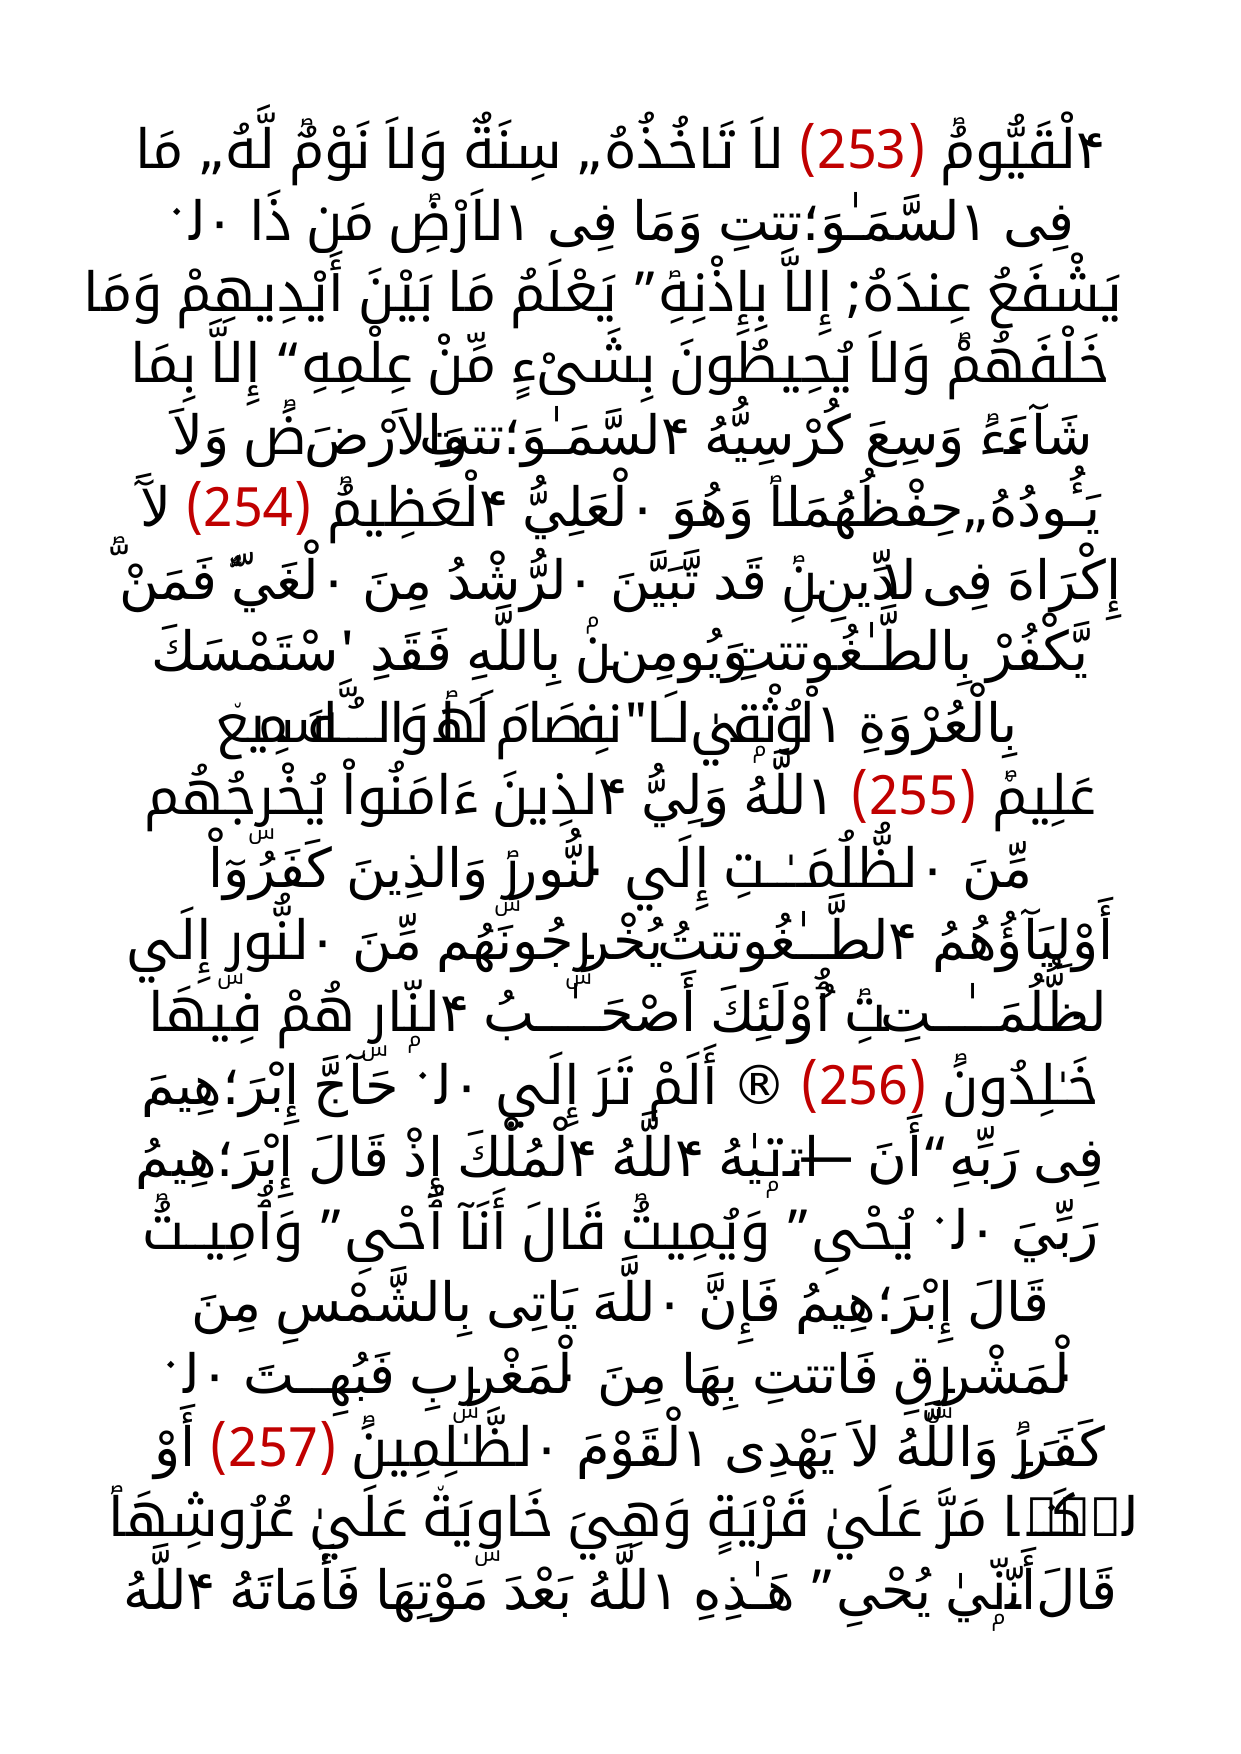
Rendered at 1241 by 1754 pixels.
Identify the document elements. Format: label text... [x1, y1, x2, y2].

text ۰لنَّاسَ ۰ڤسِّحْرَ وَمَآ ٱُنزۣلَ عَلَي ۰لْمَلَكَيْنِ بِبَابِـلَ هَارُوتتتَ وَمَارُوتتتَؐ وَمَا يُعَلِّمَـٰنِ مِنَ اَحَدٖ حَتَّيٰ يَقُولآَ إِنَّمَا نَحْنُ فِتْنَةٌ فَلاَ تَكْفُرْؐ فَيَتَعَلَّمُونَ مِنْهُمَا مَا يُفَرّۣقُونَ بِهِ” بَيْنَ ۰لْمَرْءِ وَزَوْجِهِؐ/ وَمَا هُم بِضَآرّۣينَ بِهِ” مِنَ اَحَدٖ اِلاَّ بِإِذْنِ ۱للَّهِؐ وَيَتَعَلَّمُونَ مَا يَضُرُّهُمْ وَلاَ يَنفَعُهُمْؐ وَلَقَدْ عَلِمُواْ لَمَـنِ ۳شْتَرۭيٰهُ مَا لَهُ„ فِى ۱لاَخِرَةِ مِنْ خَچَقٍؐ وَلَبِيسَ مَا شَرَوْاْ بِهِ“ أَنفُسَهُمْ لَوْ كَانُواْ يَعْلَمُونَؐ (101) وَلَوَ اَنَّهُمُ; ءَامَنُواْ وَاتَّقَوْاْ لَمَثُوبَةٌ مِّنْ عِندِ ۱للَّهِ خَيْرٌ لَّوْ كَانُواْ يَعْلَمُونَؐ (102) يَـٰٓأَيُّهَا ۰لذِينَ ءَامَنُواْ لاَ تَقُولُواْ رَ؛عِنَا وَقُولُواْ ۶نظُرْنَا وَاسْمَعُواْؐ وَلِلْكۭـٰفِرۣينَ عَذَاب٘ اَلِيمٌؐ (103) مَّا يَوَدُّ ۴لذِينَ كَفَرُواْ مِنَ اَهْلِ ۱لْكِتَــٰــبِ وَلاَ ۰لْمُشْرۣكِينَ أَنْ يُّنَزَّلَ عَلَيْكُم مِّنْ خَيْرٍ مِّن رَّبِّكُمْؐ وَاللَّهُ يَخْتَصُّ بِرَحْمَتِهِ” مَنْ يَّشَآءُؐ وَاللَّهُ ذُو ۴لْفَضْلِ ۱لْعَظِيمِؐ (104) ¥ مَا نَنسَخْ مِنَ —ايَةٖ اَوْ نُنسِهَا نَاتتتِ بِخَـيْرٍ مِّنْهَآ أَوْ مِثْلِهَآؐ أَلَمْ تَعْلَمَ اَنَّ ۰للَّهَ عَلَيٰ كُلِّ شَيْءٍ قَدِير٘ؐ (105) اَلَمْ تَعْلَمَ اَنَّ ۰للَّهَ لَهُ„ مُلْكُ ۴لسَّمَـٰوَ؛تتتِ وَالاَرْضِ وَمَا لَكُم مِّن دُونِ ۱للَّهِ مِنْ وَّلِيٍّ وَلاَ نَصِيرٖؐ (106) اَمْ تُرۣيدُونَ أَن تَسْـَٔلُواْ رَسُولَكُمْ كَمَاسُئِلَ مُوسۭيٰ مِن قَبْلُؐ وَمَنْ يَّتَبَدَّلِ ۱لْكُفْرَ بِالِايمَـٰنِ فَقَد ضَّلَّ سَوَآءَ ۰لسَّبِيلِؐ (107) وَدَّ كَثِيرٌ مِّنَ اَهْلِ ۱لْكِتَــٰــبِ لَوْ يَرُدُّونَكُم مِّنۢ بَعْدِ إِيمَــٰنِكُمْ كُفَّاراٗؐ حَسَداً مِّنْ عِندِ أَنفُسِهِم مِّنۢ بَعْدِ مَا تَبَيَّنَ لَهُمُ ۴لْحَقُّؐ فَاعْفُواْ وَاصْفَحُواْ حَتَّيٰ يَاتِيَ ۰للَّهُ بِأَمْرۣهِؐ“ إِنَّ ۰للَّهَ عَلَيٰ كُلِّ شَيْءٍ قَدِيرٌؐ (108) وَأَقِيمُواْ ۴لصَّلَوٰةَ وَءَاتُواْ ۴لزَّكَوٰةَؐ وَمَا تُقَدِّمُواْ لَأِنفُسِكُم مِّنْ خَيْرٍ تَجِدُوهُ عِندَ ۰للَّهِؐ إِنَّ ۰للَّهَ بِمَا تَعْمَلُونَ بَصِيرٌؐ (109) وَقَالُواْ لَنْ يَّدْخُلَ ۰لْجَنَّةَ إِلاَّ مَن كَانَ هُوداٗ اَوْ نَصَـٰرۭيٰؐ تِلْكَ أَمَانِيُّهُمْؐ قُلْ هَاتُواْ بُرْهَــٰنَكُمُ; إِن كُنتُمْ صَـٰدِقِينَؐ (110) بَلۭيٰ مَنَ اَسْلَمَ وَجْهَهُ„ لِلهِ وَهُوَ مُحْسِنٌ فَلَهُ; أَجْرُهُ„ عِندَ رَبِّهِ” وَلاَ خَوْف٘ عَلَيْهِمْ وَلاَ هُمْ يَحْزَنُونَؐ (111) وَقَالَــتِ ۱لْيَهُودُ لَيْسَــتِ ۱لنَّصَـٰرۭيٰ عَلَيٰ شَيْءٍ وَقَالَــتِ ۱لنَّصَـٰرۭيٰ لَيْسَــتِ ۱لْيَهُودُ عَلَيٰ شَيْءٍ وَهُمْ يَتْلُونَ ۰لْكِتَــٰــبَؐ كَذَ؛لِكَ قَالَ ۰لذِينَ لاَ يَعْلَمُونَ مِثْلَ قَوْلِهِمْؐ فَاللَّهُ يَحْكُمُ بَيْنَهُمْ يَوْمَ ۰لْقِيَــٰمَةِ فِيمَا كَانُواْ فِيهِ يَخْتَلِفُونَؐ (112) ® وَمَنَ اَظْلَمُ مِمَّن مَّنَعَ مَسَـٰجِدَ ۰للَّهِ أَنْ يُّذْكَرَ فِيهَا "سْمُهُ„ وَسَعۭيٰ فِى خَرَابِهَآؐ ٱُوْلَئِكَ مَا كَانَ لَهُمُ; أَنْ يَّدْخُلُوهَآ إِلاَّ خَآئِـفِينَؐ لَهُمْ فِى ۱لدُّنْيۭا خِزْيٌؐ وَلَهُمْ فِى ۱لاَخِرَةِ عَذَاب٘ عَظِيمٌؐ (113) وَلِلهِ ۱لْمَشْرۣقُ وَالْمَغْرۣبُؐ فَأَيْنَمَا تُوَلُّواْ فَثَمَّ وَجْهُ ۴للَّهِؐ إِنَّ ۰للَّهَ وَ؛سِع٘ عَلِيمٌؐ (114) وَقَالُواْ ۵تَّخَذَ ۰للَّهُ وَلَداًؐ سُبْحَــٰنَهُؐ„ بَل لَّهُ„ مَا فِى ۱لسَّمَــٰوَ؛تتتِ وَالاَرْضِؐ كُلٌّ لَّهُ„ قَــٰنِتُونَؐ (115) بَدِيعُ ۴لسَّمَــٰوَ؛تتتِ وَالاَرْضِؐ وَإِذَا قَضۭيٰٓ أَمْراً فَإِنَّمَا يَقُولُ لَهُ„ كُنؐ فَيَكُونُؐ (116) وَقَالَ ۰لذِينَ لاَ يَعْلَمُونَ لَوْلاَ يُكَلِّمُنَا ۰للَّهُ أَوْ تَاتِينَآ ءَايَةٌؐ كَذَ؛لِكَ قَالَ ۰لذِينَ مِن قَبْلِهِم مِّثْلَ قَوْلِهِمْؐ تَشَــٰبَهَــتْ قُلُوبُهُمْؐ قَدْ بَـيَّنَّا ۰لاَيَــٰــتِ لِقَوْمٍ يُوقِنُونَؐ (117) إِنَّآ أَرْسَلْنَـٰكَ بِالْحَقِّ بَشِيراً وَنَذِيراًؐ وَلاَ تَسْـَٔلْ عَنَ اَصْحَــٰــبِ ۱لْجَحِيمِؐ (118) وَلَن تَرْضۭيٰ عَنكَ ۰لْيَهُودُ وَلاَ ۰لنَّصَـٰرۭيٰ حَتَّيٰ تَتَّبِعَ مِلَّتَهُمْؐ قُلِ اِنَّ هُدَي ۰للَّهِ هُوَ ۰لْهُدۭيٰؐ وَلَـئِنِ 'تَّبَعْتَ أَهْوَآءَهُم بَعْدَ ۰ﻟ﮲ جَآءَكَ مِنَ ۰لْعِلْمِ مَا لَكَ مِنَ ۰للَّهِ مِنْ وَّلِيٍّ وَلاَ نَصِيرٖؐ (119) ۱لذِينَ ءَاتَيْنَـٰهُمُ ۴لْكِتَــٰــبَ يَتْلُونَهُ„ حَقَّ تِچَوَتِهِ“ ٱُوْلَئِكَ يُومِنُونَ بِهِؐ” وَمَنْ يَّكْفُرْ بِهِ” فَٱُوْلَئِژَ هُمُ ۴لْخَــٰسِرُونَؐ (120) يَـٰبَنِىٓ إِسْرَآءِيلَ ۸ذْكُرُواْ نِعْمَتِيَ ۰لتِىٓ أَنْعَمْــتُ عَلَيْكُمْ وَأَنِّى فَضَّلْتُكُمْ عَلَي ۰لْعَـٰلَمِينَؐ (121) وَاتَّقُواْ يَوْماً لاَّ تَجْزۣى نَفْس٘ عَن نَّفْسٍ شَيْــٔاً وَلاَ يُقْبَلُ مِنْهَا عَدْلٌ وَلاَ تَنفَعُهَا شَفَــٰعَةٌ وَلاَ هُمْ يُنصَرُونَؐ (122) © وَإِذِ 'بْتَلۭيٰٓ إِبْرَ؛هِـيمَ رَبُّهُ„ بِكَلِمَــٰــتٍ فَأَتَمَّهُنَّؐ قَالَ إِنِّى جَاعِلُكَ لِلنَّاسِ إِمَاماًؐ قَالَ وَمِن ذُرّۣيَّتِىؐ قَالَ لاَ يَنَالُ عَهْدِيَ ۰لظَّــٰلِمِينَؐ (123) وَإِذْ جَعَلْنَا ۰لْبَيْــتَ مَثَابَةً لِّلنَّاسِ وَأَمْناً وَاتَّخَذُواْ مِن مَّقَامِ إِبْرَ؛هِيمَ مُصَلّيًؐ وَعَهِدْنَآ إِلَيٰٓ إِبْرَ؛هِيمَ وَإِسْمَـٰعِيلَ أَن طَهِّرَا بَيْتِيَ لِلطَّآئِفِينَ وَالْعَـٰكِفِينَ وَالرُّكَّعِ ۱لسُّجُودِؐ (124) وَإِذْ قَالَ إِبْرَ؛هِيمُ رَبببِّ 'جْعَلْ هَـٰذَا بَلَداٗ —امِناً وَارْزُقَ اَهْلَهُ„ مِنَ ۰لثَّمَرَ؛تِ مَنَ —امَنَ مِنْهُم بِاللَّهِ وَالْيَوْمِ ۱لاَخِرۣؐ قَالَ وَمَن كَفَرَ فَٱُمَتِّعُهُ„ قَلِيلًا ثُمَّ أَضْطَرُّهُ; إِلَيٰ عَذَابببِ ۱لنّۭارۣؐ وَبِيسَ ۰لْمَصِيرُؐ (125) وَإِذْ يَرْفَـعُ إِبْرَ؛هِيمُ ۴لْقَوَاعِدَ مِنَ ۰لْبَيْــتِ وَإِسْمَــٰعِيلُؐ رَبَّنَا تَقَبَّلْ مِنَّآ إِنَّكَ أَنــتَ ۰لسَّمِيعُ ۴لْعَلِيمُؐ (126) رَبَّنَا وَاجْعَلْنَا مُسْلِمَيْنِ لَكَ وَمِن ذُرّۣيَّتِنَآ ٱُمَّةً مُّسْلِمَةً لَّكَؐ وَأَرۣنَا مَنَاسِكَنَاؐ وَتُــبْ عَلَيْنَآؐ إِنَّكَ أَنــتَ ۰لتَّوَّابببُ ۴لرَّحِيمُؐ (127) رَبَّـنَاوَابْعَــثْ فِيهِمْ رَسُولًا مِّنْهُمْ يَتْلُواْ عَلَيْهِمُ; ءَايَـٰتِكَ وَيُعَلِّمُهُمُ ۴لْكِتَــٰــبَ وَالْحِكْمَةَ وَيُزَكِّيهِمُؐ; إِنَّكَ أَنتَ ۰لْعَزۣيزُ ۴لْحَكِيمُؐ (128) وَمَنْ يَّرْغَــبُ عَن مِّلَّةِ إِبْرَ؛هِيمَ إِلاَّ مَن سَفِهَ نَفْسَهُؐ„ وَلَقَدِ 'صْطَفَيْنَـٰهُ فِى ۱لدُّنْيۭاؐ وَإِنَّهُ„ فِى ۱لاَخِرَةِ لَمِنَ ۰ڤصَّـٰڤِحِينَؐ (129) إِذْ قَالَ لَهُ„ رَبُّهُ; أَسْلِمْؐ قَالَ أَسْلَمْــتُ لِرَبِّ ۱لْعَـٰلَمِينَؐ (130) وَأَوْصۭيٰ بِهَآ إِبْرَ؛هِيمُ بَنِيهِؐ وَيَعْقُوبُ يَـٰبَنِيَّ إِنَّ ۰للَّهَ "صْطَفۭيٰ لَكُمُ ۴لدِّينَ فَلاَ تَمُوتُنَّ إِلاَّ وَأَنتُم مُّسْلِمُونَؐ (131) ® أَمْ كُنتُمْ شُهَدَآءَ اۭذْ حَضَرَ يَعْقُوبببَ ۰لْمَوْتتتُ إِذْ قَالَ لِبَنِيهِ مَا تَعْبُدُونَ مِنۢ بَعْدِىؐ قَالُواْ نَعْبُدُإِچَهَكَ وَإِچَهَ ءَابَآئِكَ إِبْرَ؛هِيمَ وَإِسْمَـٰعِيلَ وَإِسْحَـٰقَ إِچَهاً وَ؛حِداً وَنَحْنُ لَهُ„ مُسْلِمُونَؐ (132) تِلْكَ ٱُمَّةٌ قَدْ خَلَــتْؐ لَهَا مَا كَسَبَــتْؐ وَلَكُم مَّا كَسَبْتُمْؐ وَلاَ تُسْـَٔلُونَ عَمَّا كَانُواْ يَعْمَلُونَؐ (133) وَقَالُواْ كُونُواْ هُوداٗ اَوْ نَصَـٰرۭيٰ تَهْتَدُواْؐ قُلْ بَلْ مِلَّةَ إِبْرَ؛هِيمَ حَنِيفاًؐ وَمَا كَانَ مِنَ ۰لْمُشْرۣكِينَؐ (134) قُولُوٓاْ ءَامَنَّا بِاللَّهِ وَمَآ ٱُنزۣلَ إِلَيْنَاوَمَآ ٱُنزۣلَ إِلَيٰٓ إِبْرَ؛هِيمَ وَإِسْمَـٰعِيلَ وَإِسْحَـٰقَ وَيَعْقُوبَ وَالاَسْبَاطِ وَمَآٱُوتِيَ مُوسۭيٰ وَعِيسۭيٰ وَمَآ ٱُوتِيَ ۰لنَّبِيٓــُٔونَ مِن رَّبِّهِمْ لاَ نُفَرّۣقُ بَيْنَ أَحَدٍ مِّنْهُمْ وَنَحْنُ لَهُ„ مُسْلِمُونَؐ (135) فَإِنَ —امَنُواْ بِمِثْلِ مَآ ءَامَنتُم بِهِ” فَقَدِ 'هْتَدَواْؐ وَّإِن تَوَلَّوْاْ فَإِنَّمَا هُمْ فِى شِقَاقٍؐ فَسَيَكْفِيكَهُمُ ۴للَّهُؐ وَهُوَ ۰لسَّمِيعُ ۴لْعَلِيمُؐ (136) صِبْغَةَ ۰للَّهِؐ وَمَنَ اَحْسَنُ مِنَ ۰للَّهِ صِبْغَةًؐ وَنَحْنُ لَهُ„ عَـٰبِدُونَؐ (137) قُلَ اَتُحَآجُّونَنَا فِى ۱للَّهِ وَهُوَ رَبُّنَا وَرَبُّكُمْ وَلَنَآ أَعْمَــٰلُنَا وَلَكُمُ; أَعْمَــٰلُكُمْؐ وَنَحْنُ لَهُ„ مُخْلِصُونَؐ (138) أَمْ يَقُولُونَ إِنَّ إِبْرَ؛هِيمَ وَإِسْمَـٰعِيلَ وَإِسْحَـٰقَ وَيَعْقُوبببَ وَالاَسْبَاطَ كَانُواْ هُوداٗ اَوْ نَصَـٰرۭيٰؐ قُلَ —آنتُمُ; أَعْلَمُ أَمِ ۱للَّهُؐ وَمَنَ اَظْلَمُ مِمَّن كَتَمَ شَهَـٰدَةٗ عِندَهُ„ مِنَ ۰للَّهِؐ وَمَا ۰للَّهُ بِغَـٰفِلٖ عَمَّا تَعْمَلُونَؐ (139) تِلْكَ ٱُمَّةٌ قَدْ خَلَــتْؐ لَهَا مَا كَسَبَــتْؐ وَلَكُم مَّا كَسَبْتُمْؐ وَلاَ تُسْـَٔلُونَ عَمَّا كَانُواْ يَعْمَلُونَؐ (140) ¤ سَيَقُولُ ۴لسُّفَهَآءُ مِنَ ۰لنَّاسِ مَا وَلّۭيٰهُمْ عَن قِـبْلَتِهِمُ ۴لتِى كَانُواْ عَلَيْهَاؐ قُل لِّلهِ ۱لْمَشْرۣقُ وَالْمَغْرۣبببُؐ يَهْدِى مَنْ يَّشَآءُ ﹹلَيٰ صِرَ؛طٍ مُّسْتَقِيمٍؐ (141) وَكَذَ؛لِژَ جَعَلْنَــٰكُمُ; ٱُمَّةً وَسَطاًؐ لِّتَكُونُواْ شُهَدَآءَ عَلَي ۰لنَّاسِ وَيَكُونَ ۰لرَّسُولُ عَلَيْكُمْ شَهِيداًؐ وَمَا جَعَلْنَا ۰لْقِبْلَةَ ۰لتِى كُنــتَ عَلَيْهَآ إِلاَّ لِنَعْلَمَ مَنْ يَّتَّبِعُ ۴لرَّسُولَ مِمَّنْ يَّنقَلِــبُ عَلَيٰ عَقِبَيْهِؐ وَإِن كَانَــتْ لَكَبِيرَةٗ اِلاَّ عَلَي ۰لذِينَ هَدَي ۰للَّهُؐ وَمَا كَانَ ۰للَّهُ لِيُضِيعَ إِيمَــٰنَكُمُؐ; إِنَّ ۰للَّهَ بِالنَّاسِ لَرَءُوفٌ رَّحِيمٌؐ (142) قَدْ نَرۭيٰ تَقَلُّـــبَ وَجْهِكَ فِى ۱لسَّمَآءِ فَلَنُوَلِّيَنَّكَ قِبْلَةً تَرْضۭيٰهَاؐ فَوَلِّ وَجْهَژَ شَطْرَ ۰لْمَسْجِدِ ۱لْحَرَامِؐ وَحَيْــثُ مَا كُنتُمْ فَوَلُّواْ وُجُوهَكُمْ شَطْرَهُؐ„ وَإِنَّ ۰لذِينَ ٱُوتُواْ ۴لْكِتَــٰــبَ لَيَعْلَمُونَ أَنَّهُ ۴لْحَقُّ مِن رَّبِّهِمْؐ وَمَا ۰للَّهُ بِغَـٰفِلٖ عَمَّا يَعْمَلُونَؐ (143) وَلَـئِنَ اَتَيْــتَ ۰لذِينَ ٱُوتُواْ ۴لْكِتَـــٰــبَ بِكُلِّ ءَايَةٍ مَّا تَبِعُواْ قِبْلَتَكَؐ وَمَآ أَنــتَ بِتَابِعٍ قِبْلَتَهُمْؐ وَمَا بَعْضُهُم بِتَابِعٍ قِبْلَةَ بَعْضٍؐ وَلَـئِنِ 'تَّبَعْتَ أَهْوَآءَهُم مِّنۢ بَعْدِ مَا جَآءَكَ مِنَ ۰لْعِلْمِ إِنَّژَ إِذاً لَّمِنَ ۰لظَّـٰلِمِينَؐ (144) ۰لذِينَ ءَاتَيْنَـٰهُمُ ۴لْكِتَـٰــبَ يَعْرۣفُونَهُ„ كَمَا يَعْرۣفُونَ أَبْنَآءَهُمْؐ وَإِنَّ فَرۣيقاً مِّنْهُمْ لَيَكْتُمُونَ ۰لْحَقَّ وَهُمْ يَعْلَمُونَؐ (145) ۰لْحَقُّ مِن رَّبِّكَؐ فَلاَ تَكُونَنَّ مِنَ ۰لْمُمْتَرۣينَؐ (146) ® وَلِكُلٍّ وۣجْهَة٘ هُوَ مُوَلِّيهَا فَاسْتَبِقُواْ ۴لْخَيْرَ؛تِؐ أَيْنَ مَا تَكُونُواْ يَاتتتِ بِكُمُ ۴للَّهُ جَمِيعاٗؐ اِنَّ ۰للَّهَ عَلَيٰ كُلِّ شَيْءٍ قَدِيرٌؐ (147) وَمِنْ حَيْــثُ خَرَجْــتَ فَوَلِّ وَجْهَكَ شَطْرَ ۰لْمَسْجِدِ ۱لْحَرَامِؐ وَإِنَّهُ„ لَلْحَقُّ مِن رَّبِّكَؐ وَمَا ۰للَّهُ بِغَــٰفِلٖ عَمَّا تَعْمَلُونَؐ (148) وَمِنْ حَيْــثُ خَرَجْتَ فَوَلِّ وَجْهَكَ شَطْرَ ۰لْمَسْجِدِ ۱لْحَرَامِؐ وَحَيْــثُ مَا كُنتُمْ فَوَلُّواْ وُجُوهَكُمْ شَطْرَهُ„ لِيَ۬لاَّ يَكُونَ لِلنَّاسِ عَلَيْكُمْ حُجَّة٘ اِلاَّ ۰لذِينَ ظَلَمُواْ مِنْهُمْ فَلاَ تَخْشَوْهُمْ وَاخْشَوْنِىؐ وَلُءِتِمَّ نِعْمَتِى عَلَيْكُمْ وَلَعَلَّكُمْ تَهْتَدُونَؐ (149) كَمَآ أَرْسَلْنَا فِيكُمْ رَسُولًا مِّنكُمْ يَتْلُواْ عَلَيْكُمُ; ءَايَـٰتِنَا وَيُزَكِّيكُمْ وَيُعَلِّمُكُمُ ۴لْكِتَــٰــبَ وَالْحِكْمَةَ وَيُعَلِّمُكُم مَّا لَمْ تَكُونُواْ تَعْلَمُونَ (150) فَاذْكُرُونِىٓ أَذْكُرْكُمْ وَاشْكُرُواْ لِى وَلاَ تَكْفُرُونِؐ (151) يَـٰٓأَيُّهَا ۰لذِينَ ءَامَنُواْ èسْتَعِينُواْ بِالصَّبْرۣ وَالصَّلَوٰةِؐ إِنَّ ۰للَّهَ مَعَ ۰لصَّـٰبِـرۣينَؐ (152) وَلاَ تَقُولُواْ لِمَنْ يُّقْتَلُ فِى سَبِيلِ ۱للَّهِ أَمْوَ؛تٛؐ بَـلَ اَحْيَآءٌؐ وَچَكِن لاَّ تَشْعُرُونَؐ (153) وَلَنَبْلُوَنَّكُم بِشَىْءٍ مِّنَ ۰لْخَوْفِ وَالْجُوعِ وَنَقْصٍ مِّنَ ۰لاَمْوَ؛لِ وَالاَنفُسِ وَالثَّمَرَ؛تتتِؐ وَبَشِّرۣ ۱لصَّـٰبِرۣينَ (154) ۰لذِينَ إِذَآ أَصَـٰبَتْهُم مُّصِيبَةٌ قَالُوٓاْ إِنَّا لِلهِ وَإِنَّآ إِلَيْهِ رَ؛جِعُونَؐ (155) ٱُوْلَئِكَ عَلَيْهِمْ صَلَوَ؛تٌ مِّن رَّبِّهِمْ وَرَحْمَةٌؐ وَٱُوْلَئِكَ هُمُ ۴لْمُهْتَدُونَؐ (156) © إِنَّ ۰لصَّفَا وَالْمَرْوَةَ مِن شَعَــٰٓئِـرۣ ۱للَّهِؐ فَمَنْ حَجَّ ۰لْبَيْــتَ أَوۣ 'عْتَمَرَ فَلاَ جُنَاحَ عَلَيْهِ أَنْ يَّطَّوَّفَ بِهِمَاؐ وَمَن تَطَوَّعَ خَيْراً فَإِنَّ ۰للَّهَ شَاكِر٘ عَلِيم٘ؐ (157) اِنَّ ۰لذِينَ يَكْتُمُونَ مَآ أَنزَلْنَا مِنَ ۰لْبَيِّنَـٰــتِ وَالْهُدۭيٰ مِنۢ بَعْدِ مَا بَيَّنَّــٰهُ لِلنَّاسِ فِى ۱لْكِتَــٰــبِ ٱُوْلَئِژَ يَلْعَنُهُمُ ۴للَّهُ وَيَلْعَنُهُمُ ۴لچَّعِنُونَ (158) إِلاَّ ۰لذِينَ تَابُواْ وَأَصْلَحُواْ وَبَيَّنُواْ فَٱُوْلَئِكَ أَتُوبببُ عَلَيْهِمْ وَأَنَا ۰لتَّوَّابببُ ۴لرَّحِيمُؐ (159) إِنَّ ۰لذِينَ كَفَرُواْ وَمَاتُواْ وَهُمْ كُفَّار٘ ۷وْلَئِكَ عَلَيْهِمْ لَعْنَةُ ۴للَّهِ وَالْمَلَئِكَةِ وَالنَّاسِ أَجْمَعِينَ (160) خَـٰلِدِينَ فِيهَاؐ لاَ يُخَفَّفُ عَنْهُمُ ۴لْعَذَابببُ وَلاَ هُمْ يُنظَرُونَؐ (161) وَإِچَهُكُمُ; إِچَهٌ وَ؛حِدٌؐ لٓاَّ إِچَهَ إِلاَّ هُوَؐ ۰لرَّحْمَـٰنُ ۴لرَّحِيمُؐ (162) إِنَّ فِى خَلْقِ ۱لسَّمَـٰوَ؛تتتِ وَالاَرْضِ وَاخْتِچَــفِ ۱ليْلِ وَالنَّهۭارۣ وَالْفُلْكِ ۱لتِى تَجْرۣى فِى ۱ڤْبَحْرۣ بِمَا يَنفَعُ ۴لنَّاسَ وَمَآ أَنزَلَ ۰للَّهُ مِنَ ۰لسَّمَآءِ مِن مَّآءٍ فَأَحْيۭا بِهِ ۱لاَرْضَ بَعْدَ مَوْتِهَا وَبَــثَّ فِيهَا مِن كُلِّ دَآبَّةٍ وَتَصْرۣيفِ ۱لرّۣيَـٰحِ وَالسَّحَابببِ ۱لْمُسَخَّرۣ بَيْنَ ۰لسَّمَآءِ وَالاَرْضِ ﺀَلاَيَـٰــتٍ لِّقَوْمٍ يَعْقِلُونَؐ (163) وَمِنَ ۰لنَّاسِ مَنْ يَّتَّخِذُ مِن دُونِ ۱للَّهِ أَندَاداً يُحِبُّونَهُمْ كَحُبِّ ۱للَّهِؐ وَالذِينَ ءَامَنُوٓاْ أَشَدُّ حُبّاً لِّلهِؐ وَلَوْ تَرَي ۰لذِينَ ظَلَمُوٓاْ إِذْ يَرَوْنَ ۰لْعَذَابببَ أَنَّ ۰لْقُوَّةَ لِلهِ جَمِيعاً وَأَنَّ ۰للَّهَ شَدِيدُ ۴لْعَذَابببِؐ (164) ® إِذْ تَبَرَّأَ ۰لذِينَ ۸تُّبِعُواْ مِنَ ۰لذِينَ "تَّبَعُواْ وَرَأَوُاْ ۴لْعَذَابببَ وَتَقَطَّعَــتْ بِهِمُ ۴لاَسْبَــٰــبُؐ (165) وَقَالَ ۰لذِينَ "تَّبَعُواْ لَوَ اَنَّ لَنَا كَرَّةً فَنَتَبَرَّأَ مِنْهُمْ كَمَا تَبَرَّءُواْ مِنَّاؐ كَذَ؛لِكَ يُرۣيهِمُ ۴للَّهُ أَعْمَــٰلَهُمْ حَسَرَ؛تتتٖ عَلَيْهِمْؐ وَمَا هُم بِخَـٰرۣجِينَ مِنَ ۰لنّۭارۣؐ (166) يَـٰٓأَيُّهَا ۰لنَّاسُ كُلُواْ مِمَّا فِى ۱لاَرْضِ حَچَلًا طَيِّباًؐ وَلاَ تَتَّبِعُواْ خُطْوَ؛تِ ۱لشَّيْطَـٰنِؐ إِنَّهُ„ لَكُمْ عَدُوٌّ مُّبِين٘ؐ (167) اِنَّمَا يَامُرُكُم بِالسُّوٓءِ وَاڤْفَحْشَآءِ وَأَن تَقُولُواْ عَلَي ۰للَّهِ مَا لاَ تَعْلَمُونَؐ (168) وَإِذَا قِيلَ لَهُمُ èتَّبِعُواْ مَآ أَنزَلَ ۰للَّهُ قَالُواْ بَلْ نَتَّبِعُ مَآ أَلْفَيْنَا عَلَيْهِ ءَابَآءَنَآؐ أَوَلَوْ كَانَ ءَابَآؤُهُمْ لاَ يَعْقِلُونَ شَيْــٔـاً وَلاَ يَهْتَدُونَؐ (169) وَمَثَلُ ۴لذِينَ كَفَرُواْ كَمَثَلِ ۱ﻟ﮲ يَنْعِقُ بِمَا لاَ يَسْمَعُ إِلاَّ دُعَآءً وَنِدَآءًؐ صُمّٛ بُكْم٘ عُمْـيٌ فَهُمْ لاَ يَعْقِلُونَؐ (170) يَـٰٓأَيُّهَا ۰لذِينَ ءَامَنُواْ كُلُواْ مِن طَيِّبَـٰــتِ مَا رَزَقْنَـٰكُمْ وَاشْكُرُواْ لِلهِ إِن كُنتُمُ; إِيَّاهُ تَعْبُدُونَؐ (171) إِنَّمَا حَرَّمَ عَلَيْكُمُ ۴لْمَيْتَةَ وَالدَّمَ وَلَحْمَ ۰لْخِنزۣيـرۣ وَمَآ ٱُهِلَّ بِهِ” لِغَيْرۣ ۱للَّهِؐ فَمَنُ ۶ضْطُرَّ غَيْرَ بَاغٍ وَلاَ عَادٍ فَلآَ إِثْمَ عَلَيْهِؐ إِنَّ ۰للَّهَ غَفُورٌ رَّحِيم٘ؐ (172) اِنَّ ۰لذِينَ يَكْتُمُونَ مَآ أَنزَلَ ۰للَّهُ مِنَ ۰لْكِتَـٰــبِ وَيَشْتَرُونَ بِهِ” ثَمَناً قَلِيلٗا ۷وْلَئِكَ مَا يَاكُلُونَ فِى بُطُونِهِمُ; إِلاَّ ۰لنَّارَ وَلاَ يُكَلِّمُهُمُ ۴للَّهُ يَوْمَ ۰لْقِيَـٰمَةِ وَلاَ يُزَكِّيهِمْؐ وَلَهُمْ عَذَاب٘ اَلِيم٘ؐ (173) ۷وْلَئِژَ ۰لذِينَ "شْتَرَوُاْ ۴لضَّچَلَةَ بِالْهُدۭيٰ وَالْعَذَابببَ بِالْمَغْفِرَةِ فَمَآ أَصْبَرَهُمْ عَلَي ۰لنّۭارۣؐ (174) ذَ؛لِكَ بِأَنننَّ ۰للَّهَ نَزَّلَ ۰لْكِتَـٰــبَ بِالْحَقﱢّؐ وَإِنَّ ۰لذِينَ "خْتَلَفُواْ فِى ۱لْكِتَـٰــبِ لَفِى شِقَاقٙ بَعِيدٍؐ (175) ¥ لَّيْسَ ۰لْبِرُّ أَن تُوَلُّواْ وُجُوهَكُمْ قِبَلَ ۰لْمَشْرۣقِ وَالْمَغْرۣبببِؐ وَچَكِنِ ۱لْبِرُّ مَنَ —امَنَ بِاللَّهِ وَالْيَوْمِ ۱لاَخِرۣ وَالْمَلَئِكَةِ وَالْكِتَــٰــبِ وَالنَّبِيٓــٕـﯧنَ وَءَاتَي ۰لْمَالَ عَلَيٰ حُبِّهِ” ذَوۣى ۱لْقُرْبۭيٰ وَالْيَتَـٰمۭيٰ وَالْمَسَـٰكِينَ وَابْنَ ۰لسَّبِيلِ وَالسَّآئِـلِينَ وَفِى ۱لرّۣقَابببِ وَأَقَامَ ۰لصَّلَوٰةَ وَءَاتَي ۰لزَّكَوٰةَؐ وَالْمُوفُونَ بِعَهْدِهِمُ; إِذَا عَـٰهَدُواْؐ وَالصَّـٰبِرۣينَ فِى ۱لْبَأْسَآءِ وَالضَّرَّآءِ وَحِيــنَ ۰لْبَأْسِؐ ٱُوْلَئِكَ ۰لذِيــنَ صَدَقُواْؐ وَٱُوْلَئِكَ هُمُ ۴لْمُتَّقُونَؐ (176) يَـٰٓأَيُّهَا ۰لذِينَ ءَامَنُواْ كُتِبَ عَلَيْكُمُ ۴لْقِصَاصُ فِى ۱لْقَتْلَيؐ ۰لْحُرُّ بِالْحُرّۣ وَالْعَبْدُ بِالْعَبْدِ وَالاُنثۭيٰ بِالاُنثۭيٰؐ فَمَــنْ عُفِيَ لَهُ„ مِنَ اَخِيهِ شَىْءٌ فَاتِّبَاعٛ بِالْمَعْرُوفِ وَأَدَآء٘ اِلَيْهِ بِإِحْسَـٰنٍؐ ذَ؛لِكَ تَخْفِيفٌ مِّن رَّبِّكُمْ وَرَحْمَةٌؐ فَمَنِ 'عْتَدۭيٰ بَعْدَ ذَ؛لِژَ فَلَهُ„ عَذَاببب٘ اَلِيمٌؐ (177) وَلَكُمْ فِى ۱لْقِصَاصِ حَيَوٰةٌ يَـٰٓٱُوْلِى ۱لاَلْبَــٰــبِ لَعَلَّكُمْ تَتَّقُونَؐ (178) كُتِــبَ عَلَيْكُمُ; إِذَا حَضَرَ أَحَدَكُمُ ۴لْمَوْتتتُ إِن تَرَكَ خَيْراٗؐ ۱لْوَصِيَّةُ لِلْوَ؛لِدَيْنِ وَ الاَقْرَبِينَ بِالْمَعْرُوفِؐ حَقّاٗ عَلَي ۰لْمُتَّقِينَؐ (179) فَمَنۢ بَدَّلَهُ„ بَعْدَ مَا سَمِعَهُ„ فَإِنَّمَآ إِثْمُهُ„ عَلَي ۰لذِينَ يُبَدِّلُونَهُؐ; إِنَّ ۰للَّهَ سَمِيع٘ عَلِيمٌؐ (180) فَمَنْ خَافَ مِن مُّوصٍ جَنَفاٗ اَوۣ اِثْماً فَأَصْلَحَ بَيْنَهُمْ فَلآَ إِثْمَ عَلَيْهِؐ إِنَّ ۰للَّهَ غَفُورٌ رَّحِيمٌؐ (181) يَـٰٓأَيُّهَا ۰لذِينَ ءَامَنُواْ كُتِــبَ عَلَيْكُمُ ۴لصِّيَامُ كَمَا كُتِــبَ عَلَي ۰لذِينَ مِن قَبْلِكُمْ لَعَلَّكُمْ تَتَّقُونَ (182) أَيَّاماً مَّعْدُودَ؛تٍؐ فَمَــن كَانَ مِنكُم مَّرۣيضاٗ اَوْ عَلَيٰ سَفَرٍ فَعِدَّةٌ مِّنَ اَيَّامٖ ۷خَرَؐ وَعَلَي ۰لذِينَ يُطِيقُونَهُ„ فِدْيَةُ طَعَامِ مَسَـٰكِينَؐ فَمَن تَطَوَّعَ خَيْراً فَهُوَ خَيْرٌ لَّهُؐ„ وَأَن تَصُومُواْ خَيْرٌ لَّكُمُ; إِن كُنتُمْ تَعْلَمُونَؐ (183) ® شَهْرُ رَمَضَانَ ۰ﻟـذِىٓ ٱُنزۣلَ فِيهِ ۱لْقُرْءَانُ هُديً لِّلنَّاسِ وَبَيِّنَــٰــتٍ مِّنَ ۰لْهُدۭيٰ وَالْفُرْقَانِؐ فَمَن شَهِدَ مِنكُمُ ۴لشَّهْرَ فَلْيَصُمْهُؐ وَمَن كَانَ مَرۣيضاٗ اَوْ عَلَيٰ سَفَرٍ فَعِدَّةٌ مِّنَ اَيَّامٖ ۷خَرَؐ يُرۣيدُ ۴للَّهُ بِكُمُ ۴لْيُسْرَ وَلاَ يُرۣيدُ بِـكُمُ ۴لْعُسْرَؐ وَلِتُكْمِلُواْ ۴لْعِدَّةَ وَلِتُكَـبِّـرُواْ ۴للَّهَ عَلَيٰ مَـــا هَدۭيٰكُمْ وَلَعَلَّكُمْ تَشْكُرُونَؐ (184) وَإِذَا سَأَلَكَ عِبَادِى عَنِّى فَإِنِّى قَرۣيب٘ؐ ۷جِيــبُ دَعْوَةَ ۰لدَّاعِ“ إِذَا دَعَانِؐ” فَلْيَسْتَجِيبُواْ لِى وَلْيُومِنُواْ بِيَ لَعَلَّهُمْ يَرْشُدُونَؐ (185) ٱُحِلَّ لَكُمْ لَيْلَةَ ۰لصِّيَامِ ۱لرَّفَــثُ إِلَيٰ نِسَآئِكُمْؐ هُنَّ لِـبَاسٌ لَّكُمْ وَأَنتُمْ لِبَاسٌ لَّهُنَّؐ عَلِمَ ۰للَّهُ أَنَّكُمْ كُنتُمْ تَخْتَانُونَ أَنفُسَكُمْ فَتَابببَ عَلَيْكُمْ وَعَفَا عَنكُمْؐ فَاچَنَ بَـٰشِرُوهُنَّؐ وَابْتَغُواْ مَا كَتَبَ ۰للَّهُ لَكُمْؐ وَكُلُواْ وَاشْرَبُواْ حَتَّيٰ يَتَبَيَّنَ لَكُمُ ۴لْخَيْطُ ۴لاَبْيَضُ مِنَ ۰لْخَيْطِ ۱لاَسْوَدِ مِنَ ۰لْفَجْـرۣؐ ثُمَّ أَتِمُّواْ ۴لصِّيَامَ إِلَي ۰ليْلِؐ وَلاَ تُبَــٰشِرُوهُنَّ وَأَنتُمْ عَــٰكِفُونَ فِى ۱لْمَسَـٰجِدِؐ تِلْكَ حُدُودُ ۴للَّهِؐ فَلاَ تَقْرَبُوهَاؐ كَذَ؛لِكَ يُبَيِّنُ ۴للَّهُ ءَايَـٰتِهِ” لِلنَّاسِ لَعَلَّهُمْ يَتَّقُونَؐ (186) وَلاَ تَاكُلُوٓاْ أَمْوَ؛لَكُم بَيْنَكُم بِالْبَــٰطِلِ وَتُدْلُواْ بِهَآ إِلَي ۰لْحُكَّامِ لِتَاكُلُواْ فَرۣيقاً مِّنَ اَمْوَلِ۱لنَّاسِ بِالِاثْمِ وَأَنتُمْ تَعْلَمُونَؐ (187) © يَسْـَٔلُونَكَ عَنِ ۱لاَهِلَّةِؐ قُلْ هِيَ مَوَ؛قِيــتُ لِلنَّاسِ وَالْحَجﱢّؐ وَلَيْسَ ۰لْـبِرُّ بِأَن تَاتُواْ ۴لْبُيُوتتتَ مِن ظُهُورۣهَاؐ وَچَكِنِ ۱لْبِرُّ مَنِ 'تَّقۭيٰؐ وَاتُواْ ۴لْبُيُوتتتَ مِنَ اَبْوَ؛بِهَاؐ وَاتَّقُواْ ۴للَّهَ لَعَلَّكُمْ تُفْلِحُونَؐ (188) وَقَـٰتِلُواْ فِى سَبِيلِ ۱للَّهِ ۱لذِينَ يُقَــٰتِلُونَكُمْ وَلاَ تَعْتَدُوٓاْؐ إِنَّ ۰للَّهَ لاَ يُحِــبُّ ۴لْمُعْتَدِينَؐ (189) وَاقْتُلُوهُمْ حَيْــثُ ثَقِفْتُمُوهُمْ وَأَخْرۣجُوهُم مِّنْ حَيْــثُ أَخْرَجُوكُمْؐ وَالْفِتْنَةُ أَشَدُّ مِنَ ۰لْقَتْلِؐ وَلاَ تُقَــٰتِلُوهُمْ عِندَ ۰لْمَسْجِدِ ۱لْحَرَامِ حَتَّيٰ يُقَـٰتِلُوكُمْ فِيهِؐ فَإِن قَـٰتَلُوكُمْ فَاقْتُلُوهُمْؐ كَذَ؛لِژَ جَزَآءُ ۴لْكۭـٰفِرۣينَؐ (190) فَإِنِ 'نتَهَوْاْ فَإِنَّ ۰للَّهَ غَفُورٌ رَّحِيمٌؐ (191) وَقَـٰتِلُوهُمْ حَتَّــيٰ لاَ تَكُونَ فِتْنَةٌ وَيَكُونَ ۰لدِّينُ لِلهِؐ فَإِنِ 'نتَهَوْاْ فَلاَ عُدْوَ؛نَ إِلاَّ عَلَي ۰لظَّـٰلِمِينَؐ (192) ۰لشَّهْرُ ۴لْحَرَامُ بِالشَّهْرۣ ۱لْحَرَامِ وَالْحُرُمَــٰــتُ قِصَاصٌؐ فَمَنِ 'عْتَدۭيٰ عَلَيْكُمْ فَاعْتَدُواْ عَلَيْهِ بِمِثْلِ مَا "عْتَدۭيٰ عَلَيْكُمْؐ وَاتَّقُواْ ۴للَّهَ وَاعْلَمُوٓاْ أَنَّ ۰للَّهَ مَعَ ۰لْمُتَّقِينَؐ (193) وَأَنفِقُواْ فِى سَبِيلِ ۱للَّهِ وَلاَ تُلْقُواْ بِأَيْدِيكُمُ; إِلَي ۰لتَّهْلُكَةِ وَأَحْسِنُوٓاْؐ إِنَّ ۰للَّهَ يُحِــبُّ ۴ڤْمُحْسِنِينَؐ (194) وَأَتِمُّواْ ۴لْحَجَّ وَالْعُمْرَةَ لِلهِؐ فَإِنُ۷حْصِرْتُمْ فَمَا "سْتَيْسَرَ مِنَ ۰لْهَدْيِؐ وَلاَ تَحْلِقُواْ رُءُوسَكُمْ حَتَّيٰ يَبْلُغَ ۰لْهَدْيُ مَحِلَّهُؐ„ فَمَن كَانَ مِنكُم مَّرۣيضاٗ اَوْ بِهِ“ أَذيً مِّن رَّأْسِهِ” فَفِدْيَةٌ مِّن صِيَامٖ اَوْ صَدَﻗَﺔٖ اَوْ نُسُكٍؐ فَإِذَآ أَمِنتُمْ فَمَن تَمَتَّعَ بِالْعُمْرَةِ إِلَي ۰لْحَجِّ فَمَا "سْتَيْسَرَ مِنَ ۰لْهَدْيِؐ ® فَمَن لَّمْ يَجِدْ فَصِيَامُ ثَـچَثَةِ أَيَّامٍ فِى ۱لْحَجِّ وَسَبْعَةٖ اِذَا رَجَعْتُمْ تِلْكَ عَشَرَةٌ كَامِلَةٌؐ ذَ؛لِكَ لِمَن لَّمْ يَكُنَ اَهْلُهُ„ حَاضِرۣى ۱لْمَسْجِدِ ۱لْحَرَامِؐ وَاتَّقُواْ ۴للَّهَ وَاعْلَمُوٓاْ أَنَّ ۰للَّهَ شَدِيدُ ۴لْعِقَابببِؐ (195) ۱لْحَجُّ أَشْهُرٌ مَّعْلُومَــٰــتٌؐ فَمَن فَرَضَ فِيهِنَّ ۰لْحَجَّ فَلاَ رَفَـثَ وَلاَ فُسُوقَ وَلاَ جِدَالَ فِى ۱لْحَجﱢّؐ وَمَا تَفْعَلُواْ مِنْ خَيْرٍ يَعْلَمْهُ ۴للَّهُؐ وَتَزَوَّدُواْؐ فَإِنَّ خَيْرَ ۰لزَّادِ ۱لتَّقْوۭيٰؐ وَاتَّقُونِ يَـٰٓٱُوْلِى ۱لاَلْبَـٰـــبِؐ (196) لَيْسَ عَلَيْكُمْ جُنَاح٘ اَن تَـبْتَغُواْ فَضْلًا مِّن رَّبِّكُمْؐ فَإِذَآ أَفَضْتُم مِّنْ عَرَفَــٰــتٍ فَاذْكُرُواْ ۴للَّهَ عِندَ ۰لْمَشْعَرۣ ۱لْحَرَامِؐ وَاذْكُرُوهُ كَمَا هَدۭيٰكُمْ وَإِن كُنتُم مِّن قَبْلِهِ” لَمِنَ ۰لضَّآلِّينَؐ (197) ثُمَّ أَفِيضُواْ مِنْ حَيْــثُ أَفَاضَ ۰لنَّاسُؐ وَاسْتَغْفِرُواْ ۴للَّهَؐ إِنَّ ۰للَّهَ غَفُورٌ رَّحِيمٌؐ (198) فَإِذَا قَضَيْتُم مَّنَـٰسِكَكُمْ فَاذْكُرُواْ ۴للَّهَ كَذِكْرۣكُمُ; ءَابَآءَكُمُ; أَوَ اَشَدَّ ذِكْراًؐ فَمِنَ ۰لنَّاسِ مَنْ يَّقُولُ رَبَّنَآ ءَاتِنَا فِى ۱لدُّنْيۭا وَمَا لَهُ„ فِى ۱لاَخِرَةِ مِنْ خَچَقٍؐ وَمِنْهُم مَّنْ يَّقُولُ رَبَّنَآ ءَاتِنَا فِى ۱لدُّنْيۭا حَسَنَةً وَفِى ۱لاَخِرَةِ حَسَنَةً وَقِنَا عَذَابَ ۰لنّۭارۣؐ (199) ٱُوْلَئِژَ لَهُمْ نَصِيــبٌ مِّمَّا كَسَبُواْؐ وَاللَّهُ سَرۣيعُ ۴لْحِسَابِؐ (200) ¤ وَاذْكُرُواْ ۴للَّهَ فِىٓ أَيَّامٍ مَّعْدُودَ؛تتتٍؐ فَمَن تَعَجَّلَ فِى يَوْمَيْنِ فَلآَ إِثْمَ عَلَيْهِؐ وَمَن تَأَخَّرَ فَلآَ إِثْمَ عَلَيْهِ لِمَنِ 'تَّقۭيٰؐ وَاتَّقُواْ ۴للَّهَ وَاعْلَمُوٓاْ أَنَّكُمُ; إِلَيْهِ تُحْشَرُونَؐ (201) وَمِنَ ۰لنَّاسِ مَنْ يُّعْجِبُژَ قَوْلُهُ„ فِى ۱لْحَيَوٰةِ ۱لدُّنْيۭا وَيُشْهِدُ ۴للَّهَ عَلَيٰ مَا فِى قَلْبِهِ” وَهُوَ أَلَدُّ ۴لْخِصَامِؐ (202) وَإِذَا تَوَلّۭيٰ سَعۭيٰ فِى ۱لاَرْضِ لِيُفْسِدَ فِيهَا وَيُهْلِكَ ۰لْحَرْثثثَ وَالنَّسْلَؐ وَاللَّهُ لاَ يُحِبُّ ۴لْفَسَادَؐ (203) وَإِذَا قِيلَ لَهُ èتَّقِ ۱للَّهَ أَخَذَتْهُ ۴لْعِزَّةُ بِالِاثْمِ فَحَسْبُهُ„ جَهَنَّمُؐ وَلَبِيسَ ۰لْمِهَادُؐ (204) وَمِنَ ۰لنَّاسِ مَنْ يَّشْرۣى نَفْسَهُ èبْتِغَآءَ مَرْضَاتتتِ ۱للَّهِؐ وَاللَّهُ رَءُوفٛ بِالْعِبَادِؐ (205) يَـٰٓأَيُّهَا ۰لذِينَ ءَامَنُواْ ۶دْخُلُواْ فِى ۱لسَّلْمِ كَآفَّةًؐ وَلاَ تَتَّبِعُواْ خُطْوَ؛تتتِ ۱لشَّيْطَـٰنِؐ إِنَّهُ„ لَكُمْ عَدُوٌّ مُّبِينٌؐ (206) فَإِن زَلَلْتُم مِّنۢ بَعْدِ مَا جَآءَتْكُمُ ۴لْبَيِّنَــٰــتُ فَاعْلَمُوٓاْ أَنَّ ۰للَّهَ عَزۣيز٘ حَكِيم٘ؐ (207) هَلْ يَنظُرُونَ إِلٓاَّ أَنْ يَّاتِيَهُمُ ۴للَّهُ فِى ظُلَلٍ مِّنَ ۰لْغَمَـٰمِؐ وَالْمَلَئِكَةُ وَقُضِيَ ۰لاَمْرُؐ وَإِلَي ۰للَّهِ تُرْجَعُ ۴لاُمُورُؐ (208) سَلْ بَنِىٓ إِسْرَآءِيلَ كَمَ —اتَيْنَـٰهُم مِّنَ —ايَةٙ بَيِّنَةٍؐ وَمَنْ يُّبَدِّلْ نِعْمَةَ ۰للَّهِ مِنۢ بَعْدِ مَا جَآءَتْهُ فَإِنَّ ۰للَّهَ شَدِيدُ ۴لْعِقَابببِؐ (209) زُيِّنَ لِلذِينَ كَفَرُواْ ۴لْحَيَوٰةُ ۴لدُّنْيۭا وَيَسْخَرُونَ مِنَ ۰لذِينَ ءَامَنُواْؐ وَالذِينَ "تَّقَوْاْ فَوْقَهُمْ يَوْمَ ۰لْقِيَـٰمَةِؐ وَاللَّهُ يَرْزُقُ مَنْ يَّشَآءُ بِغَيْرۣ حِسَابببٍؐ (210) ® كَانَ ۰لنَّاسُ ٱُمَّةً وَ؛حِدَةً فَبَعَــثَ ۰للَّهُ ۴لنَّبِيٓــٕـﯧنَ مُبَشِّرۣينَ وَمُنذِرۣينَ وَأَنزَلَ مَعَهُمُ ۴لْكِتَـٰــبَ بِالْحَقِّ ڤِيَحْكُمَ بَيْنَ ۰لنَّاسِ فِيمَا "خْتَلَفُواْ فِيهِؐ وَمَا "خْتَلَفَ فِيهِ إِلاَّ ۰لذِينَ ٱُوتُوهُؐ مِنۢ بَعْدِ مَا جَآءَتْهُمُ ۴لْبَيِّنَـٰــتُ بَغْياَۢ بَيْنَهُمْؐ فَهَدَي ۰للَّهُ ۴لذِينَ ءَامَنُواْ لِمَا "خْتَلَفُواْ فِيهِ مِنَ ۰لْحَقِّ بِإِذْنِهِؐ” وَاللَّهُ يَهْدِى مَنْ يَّشَآءُ ﹹلَيٰ صِرَ؛طٍ مُّسْتَقِيمٖؐ (211) اَمْ حَسِبْتُمُ; أَن تَدْخُلُواْ ۴لْجَنَّةَ وَلَمَّا يَاتِكُم مَّثَلُ ۴لذِينَ خَلَوْاْ مِن قَـبْلِكُم مَّسَّتْهُمُ ۴لْبَأْسَآءُ وَالضَّرَّآءُ وَزُلْزۣلُواْ حَتَّيٰ يَقُولُ ۴لرَّسُولُ وَالذِينَ ءَامَنُواْ مَعَهُ„ مَتۭيٰ نَصْرُ ۴للَّهِؐ أَلآَ إِنَّ نَصْرَ ۰للَّهِ قَرۣيــبٌؐ(212) يَسْـَٔلُونَكَ مَاذَا يُنفِقُونَؐ قُلْ مَآ أَنفَقْتُم مِّنْ خَيْرٍ فَلِلْوَ؛لِدَيْنِ وَالاَقْرَبِينَ وَالْيَتَـٰمۭيٰ وَالْمَسَـٰكِينِ وَابْنِ ۱لسَّبِيلِؐ وَمَا تَفْعَلُواْ مِنْ خَيْرٍ فَإِنَّ ۰للَّهَ بِهِ” عَلِيمٌؐ (213) كُتِــبَ عَلَيْكُمُ ۴لْقِتَالُ وَهُوَ كُرْهٌ لَّكُمْؐ وَعَسۭيٰٓ أَن تَكْرَهُواْ شَيْـٔاً وَهُوَ خَيْرٌ لَّكُمْؐ وَعَسۭيٰٓ أَن تُحِبُّواْ شَيْـٔاً وَهُوَ شَرٌّ لَّكُمْؐ وَاللَّهُ يَعْلَمُؐ وَأَنتُمْ لاَ تَعْلَمُونَؐ (214) يَسْـَٔلُونَكَ عَنِ ۱لشَّهْرۣ ۱لْحَرَامِ قِتَالٍ فِيهِؐ قُلْ قِتَالٌ فِيهِ كَبِيرٌؐ وَصَدّﹲ عَن سَبِيلِ ۱للَّهِ وَكُفْرٛ بِهِ” وَالْمَسْجِدِ ۱لْحَرَامِ وَإِخْرَاجُ أَهْلِهِ” مِنْهُ أَكْبَرُ عِندَ ۰للَّهِؐ وَالْفِتْنَةُ أَكْبَرُ مِنَ ۰لْقَتْلِؐ وَلاَ يَزَالُونَ يُقَــٰتِلُونَكُمْ حَتَّيٰ يَرُدُّوكُمْ عَن دِينِكُمُ; إِنِ 'سْتَطَــٰعُواْؐ وَمَنْ يَّرْتَدِدْ مِنكُمْ عَن دِينِهِ” فَيَمُــتْ وَهُوَ كَافِرٌ فَٱُوْلَئِژَ حَبِطَــتَ اَعْمَـٰلُهُمْ فِى ۱لدُّنْيۭا وَالاَخِرَةِؐ وَٱُوْلَئِژَ أَصْحَــٰــبُ ۴لنّۭارۣ هُمْ فِيهَا خَــٰلِدُونَؐ (215) إِنَّ ۰لذِينَ ءَامَنُواْ وَالذِينَ هَاجَرُواْ وَجَـٰهَدُواْ فِى سَبِيلِ ۱للَّهِ ٱُوْلَئِژَ يَرْجُونَ رَحْمَتَ ۰للَّهِؐ وَاللَّهُ غَفُورٌ رَّحِيمٌؐ (216) © يَسْـَٔلُونَژَ عَنِ ۱لْخَمْرۣ وَالْمَيْسِرۣؐ قُلْ فِيهِمَآ إِثْمٌ كَبِيرٌ وَمَنَــٰفِعُ لِلنَّاسِؐ وَإِثْمُهُمَآ أَكْبَرُ مِن نَّفْعِهِمَاؐ وَيَسْـَٔلُونَژَ مَاذَا يُنفِقُونَ قُلِ ۱لْعَفْوَؐ كَذَ؛لِژَ يُبَيِّنُ ۴للَّهُ لَكُمُ ۴لاَيَــٰــتِ لَعَلَّكُمْ تَتَفَكَّرُونَ (217) فِى ۱لدُّنْيۭا وَالاَخِرَةِؐ وَيَسْــَٔلُونَژَ عَنِ ۱لْيَتَــٰمۭيٰ قُلِ اِصْڦَحٌ لَّهُمْ خَيْرٌؐ وَإِن تُخَالِطُوهُمْ فَإِخْوَ؛نُكُمْؐ وَاللَّهُ يَعْلَمُ ۴لْمُفْسِدَ مِنَ ۰ڤْمُصْلِحِؐ وَلَوْ شَآءَ ۰للَّهُ لَأَعْنَتَكُمُؐ; إِنَّ ۰للَّهَ عَزۣيز٘ حَكِيمٌؐ (218) وَلاَ تَنكِحُواْ ۴لْمُشْرۣكَـٰــتِ حَتَّيٰ يُومِنَّؐ وَلَأَمَةٌ مُّومِنَة٘ خَيْرٌ مِّن مُّشْرۣكَةٍ وَلَوَ اَعْجَبَتْكُمْؐ وَلاَ تُنكِحُواْ ۴لْمُشْرۣكِينَ حَتَّيٰ يُومِنُواْؐ وَلَعَبْدٌ مُّومِن٘ خَيْرٌ مِّن مُّشْرۣژٍ وَلَوَ اَعْجَبَكُمُؐ; ٱُوْلَئِژَ يَدْعُونَ إِلَي ۰لنّۭارۣؐ وَاللَّهُ يَدْعُوٓاْ إِلَي ۰لْجَنَّةِ وَالْمَغْفِرَةِ بِإِذْنِهِؐ” وَيُبَيِّنُ ءَايَـٰتِهِ” لِلنَّاسِ لَعَلَّهُمْ يَتَذَكَّرُونَؐ (219) وَيَسْـَٔلُونَژَ عَنِ ۱ڤْمَحِيضِ قُلْ هُوَ أَذيًؐ فَاعْتَزۣلُواْ ۴لنِّسَآءَ فِى ۱ڤْمَحِيضِؐ وَلاَ تَقْرَبُوهُنَّ حَتَّيٰ يَطْهُرْنَؐ فَإِذَا تَطَهَّرْنَ فَاتُوهُنَّ مِنْ حَيْثُ أَمَرَكُمُ ۴للَّهُؐ إِنَّ ۰للَّهَ يُحِــبُّ ۴لتَّوَّ؛بِينَ وَيُحِــبُّ ۴لْمُتَطَهِّرۣينَؐ (220) نِسَآؤُكُمْ حَرْثثثٌ لَّكُمْ فَاتُواْ حَرْثَكُمُ; أَنّۭيٰ شِيؔتُمْؐ وَقَدِّمُواْ لَأِنفُسِكُمْؐ وَاتَّقُواْ ۴للَّهَؐ وَاعْلَمُوٓاْ أَنَّكُم مُّچَقُوهُؐ وَبَشِّرۣ ۱لْمُومِنِينَؐ (221) وَلاَ تَجْعَلُواْ ۴للَّهَ عُرْضَةً لَأِّيْمَـٰنِكُمُؐ; أَن تَبَرُّواْ وَتَتَّقُواْ وَتُصْلِحُواْ بَيْنَ۰لنَّاسِؐ وَاللَّهُ سَمِيع٘ عَلِيمٌؐ (222) لاَّ يُوَ۬اخِذُكُمُ ۴للَّهُ بِاللَّغْوۣ فِىٓ أَيْمَـٰنِكُمْؐ وَچَكِنْ يُّوَ۬اخِذُكُم بِمَا كَسَبَــتْ قُلُوبُكُمْؐ وَاللَّهُ غَفُور٘ حَلِيمٌؐ (223) لِّلذِينَ يُولُونَ مِن نِّسَآئِهِمْ تَرَبُّصُ أَرْبَعَةِ أَشْهُرٍؐ فَإِن فَآءُو فَإِنَّ ۰للَّهَ غَفُورٌ رَّحِيمٌؐ (224) ® وَإِنْ عَزَمُواْ ۴لطَّچَقَ فَإِنَّ ۰للَّهَ سَمِيع٘ عَلِيمٌؐ (225) وَالْمُطَلَّقَـٰتُ يَتَرَبَّصْنَ بِأَنفُسِهِنَّ ثَـچَثَةَ قُرُوٓءٍؐ وَلاَ يَحِلُّ لَهُنَّ أَنْ يَّكْتُمْنَ مَا خَلَقَ ۰للَّهُ فِىٓ أَرْحَامِهِنَّ إِن كُنَّ يُومِنَّ بِاللَّهِ وَالْيَوْمِ ۱لاَخِرۣؐ وَبُعُولَتُهُنَّ أَحَقُّ بِرَدِّهِنَّ فِى ذَ؛لِكَ إِنَ اَرَادُوٓاْ إِصْڦَحاًؐ وَلَهُنَّ مِثْلُ ۴ﻟ﮲ عَلَيْهِنَّ بِالْمَعْرُوفِؐ وَلِلرّۣجَالِ عَلَيْهِنَّ دَرَجَةٌؐ وَاللَّهُ عَزۣيز٘ حَكِيم٘ؐ (226) ۱لطَّچَقُ مَرَّتَـٰنِؐ فَإِمْسَاكٛ بِمَعْرُوفٖ اَوْ تَسْرۣيحٛ بِإِحْسَـٰنٍؐ وَلاَ يَحِلُّ لَكُمُ; أَن تَاخُذُواْ مِمَّآ ءَاتَيْتُمُوهُنَّ شَيْـٔاٗ اِلٓاَّ أَنْ يَّخَافَآ أَلاَّ يُقِيمَا حُدُودَ ۰للَّهِؐ فَإِنْ خِفْتُمُ; أَلاَّ يُقِيمَا حُدُودَ ۰للَّهِ فَلاَ جُنَاحَ عَلَيْهِمَا فِيمَا "فْتَدَتْ بِهِؐ” تِلْكَ حُدُودُ ۴للَّهِؐ فَلاَ تَعْتَدُوهَاؐ وَمَنْ يَّتَعَدَّ حُدُودَ ۰للَّهِ فَٱُوْلَئِكَ هُمُ ۴لظَّـٰلِمُونَؐ (227) فَإِن طَلَّقَهَا فَلاَ تَحِلُّ لَهُ„ مِنۢ بَعْدُ حَتَّيٰ تَنكِحَ زَوْجاٗ غَيْرَهُؐ„ فَإِن طَلَّقَهَا فَلاَ جُنَاحَ عَلَيْهِمَآ أَنْ يَّتَرَاجَعَآ إِن ظَنَّآ أَنْ يُّقِيمَا حُدُودَ ۰للَّهِؐ وَتِلْكَ حُدُودُ ۴للَّهِ يُبَيِّنُهَا لِقَوْمٍ يَعْلَمُونَؐ (228) وَإِذَا طَلَّقْتُمُ ۴لنِّسَآءَ فَبَلَغْنَ أَجَلَهُنَّ فَأَمْسِكُوهُنَّ بِمَعْرُوفٖ اَوْ سَرّۣحُوهُنَّ بِمَعْرُوفٍؐ وَلاَ تُمْسِكُوهُنَّ ضِرَاراً لِّتَعْتَدُواْؐ وَمَنْ يَّفْعَلْ ذَ؛لِكَ فَقَد ظَّلَمَ نَفْسَهُؐ, وَلاَ تَتَّخِذُوٓاْ ءَايَـٰــتِ ۱للَّهِ هُزُؤاًؐ وَاذْكُرُواْ نِعْمَــتَ ۰للَّهِ عَلَيْكُمْ وَمَآ أَنزَلَ عَلَيْكُم مِّنَ ۰لْكِتَــٰــبِ وَالْحِكْمَةِ يَعِظُكُم بِهِؐ” وَاتَّقُواْ ۴للَّهَؐ وَاعْلَمُوٓاْ أَنَّ ۰للَّهَ بِكُلِّ شَيْءٖ عَلِيمٌؐ (229) وَإِذَا طَلَّقْتُمُ ۴لنِّسَآءَ فَبَلَغْنَ أَجَلَهُنَّ فَلاَ تَعْضُلُوهُنَّ أَنْ يَّنكِحْنَ أَزْوَ؛جَهُنَّ إِذَا تَرَ؛ضَوْاْ بَيْنَهُم بِالْمَعْرُوفِؐ ذَ؛لِكَ يُوعَظُ بِهِ” مَـن كَانَ مِنكُمْ يُومِنُ بِاللَّهِ وَالْيَوْمِ ۱لاَخِرۣؐ ذَ؛لِكُمُ; أَزْكۭيٰ لَكُمْ وَأَطْهَرُؐ وَاللَّهُ يَعْلَمُؐ وَأَنتُمْ لاَ تَعْلَمُونَؐ (230) ¥ وَالْوَ؛لِدَ؛تُ يُرْضِعْنَ أَوْچَدَهُنَّ حَوْلَيْنِ كَامِلَيْنِؐ لِمَنَ اَرَادَ أَنْ يُّتِمَّ ۰لرَّضَـٰعَةَؐ وَعَلَي ۰لْمَوْلُودِ لَهُ„ رۣزْقُهُنَّ وَكِسْوَتُهُنَّ بِالْمَعْرُوفِؐ لاَ تُكَلَّفُ نَفْس٘ اِلاَّ وُسْعَهَاؐ لاَ تُضَآرَّ وَ؛لِدَةٛ بِوَلَدِهَا وَلاَ مَوْلُودٌ لَّهُ„ بِوَلَدِهِؐ” وَعَلَي ۰لْوَارۣثثثِ مِثْلُ ذَ؛لِكَؐ فَإِنَ اَرَادَا فِصَالٗا عَن تَرَاضٍ مِّنْهُمَا وَتَشَاوُرٍ فَلاَ جُنَاحَ عَلَيْهِمَاؐ وَإِنَ اَرَدتُّمُ; أَن تَسْتَرْضِعُوٓاْ أَوْچَدَكُمْ فَلاَ جُنَاحَ عَلَيْكُمُ; إِذَا سَلَّمْتُم مَّآ ءَاتَيْتُم بِالْمَعْرُوفِؐ وَاتَّقُواْ ۴للَّهَؐ وَاعْلَمُوٓاْ أَنَّ ۰للَّهَ بِمَا تَعْمَلُونَ بَصِيرٌؐ (231) وَالذِينَ يُتَوَفَّوْنَ مِنكُمْ وَيَذَرُونَ أَزْوَ؛جاً يَتَرَبَّصْنَ بِأَنفُسِهِنَّ أَرْبَعَةَ أَشْهُرٍ وَعَشْراًؐ فَإِذَا بَلَغْنَ أَجَلَهُنَّ فَلاَ جُنَاحَ عَلَيْكُمْ فِيمَا فَعَلْنَ فِىٓ أَنفُسِهِنَّ بِالْمَعْرُوفِؐ وَاللَّهُ بِمَا تَعْمَلُونَ خَبِيرٌؐ (232) وَلاَ جُنَاحَ عَلَيْكُمْ فِيمَا عَرَّضْتُم بِهِ” مِنْ خِطْبَةِ ۱لنِّسَآءِ اَ۬وَ اَكْنَنتُمْ فِىٓ أَنفُسِكُمْؐ عَلِمَ ۰للَّهُ أَنَّكُمْ سَتَذْكُرُونَهُنَّ وَچَكِن لاَّ تُوَاعِدُوهُنَّ سِرّاٗؐ اِلٓاَّ أَن تَقُولُواْ قَوْلًا مَّعْرُوفاًؐ ® وَلاَ تَعْزۣمُواْ عُقْدَةَ ۰لنِّكَاحِ حَتَّيٰ يَـبْلُغَ ۰لْكِتَــٰــبُ أَجَلَهُؐ, وَاعْلَمُوٓاْ أَنَّ ۰للَّهَ يَعْلَمُ مَا فِىٓ أَنفُسِكُمْ فَاحْذَرُوهُؐ وَاعْلَمُوٓاْ أَنَّ ۰للَّهَ غَفُور٘ حَلِيمٌؐ (233) لاَّ جُنَاحَ عَلَيْكُمُ; إِن طَلَّقْتُمُ ۴لنِّسَآءَ مَا لَمْ تَمَسُّوهُنَّ أَوْ تَفْرۣضُواْ لَهُنَّ فَرۣيضَةًؐ وَمَتِّعُوهُنَّ عَلَي ۰لْمُوسِعِ قَدْرُهُ„ وَعَلَي ۰لْمُقْتِرۣ قَدْرُهُ„ مَتَــٰعاَۢ بِالْمَعْرُوفِؐ حَقّاٗ عَلَي ۰ڤْمُحْسِنِينَؐ (234) وَإِن طَلَّقْتُمُوهُنَّ مِن قَبْلِ أَن تَمَسُّوهُنَّ وَقَدْ فَرَضْتُمْ لَهُنَّ فَرۣيضَةً فَنِصْفُ مَا فَرَضْتُمُ; إِلٓاَّ أَنْ يَّعْفُونَ أَوْ يَعْفُوَاْ ۰ﻟ﮲ بِيَدِهِ” عُقْدَةُ ۴لنِّكَاحِؐ وَأَن تَعْفُوٓاْ أَقْرَبُ لِلتَّقْوۭيٰؐ وَلاَ تَنسَوُاْ ۴لْفَضْلَ بَيْنَكُمُؐ; إِنَّ ۰للَّهَ بِمَا تَعْمَلُونَ بَصِير٘ؐ (235) حَـٰفِظُواْ عَلَي ۰لصَّلَوَ؛تِ وَالصَّلَوٰةِ ۱لْوُسْطۭيٰ وَقُومُواْ لِلهِ قَــٰنِتِينَؐ (236) فَـإِنْ خِفْتُمْ فَرۣجَالٗا اَوْرُكْبَاناًؐ فَإِذَآ أَمِنتُمْ فَاذْكُرُواْ ۴للَّهَ كَمَا عَلَّمَكُم مَّا لَمْ تَكُونُواْ تَعْلَمُونَؐ (237) وَالذِينَ يُتَوَفَّوْنَ مِنكُمْ وَيَذَرُونَ أَزْوَ؛جاً وَصِيَّةٌ لَأِّزْوَ؛جِهِم مَّتَــٰعاٗ اِلَي ۰لْحَوْلِ غَيْرَ إِخْرَاجٍؐ فَإِنْ خَرَجْنَ فَلاَ جُنَاحَ عَلَيْكُمْ فِى مَا فَعَلْنَ فِىٓ أَنفُسِهِنَّ مِن مَّعْرُوفٍؐ وَاللَّهُ عَزۣيز٘ حَكِيمٌؐ (238) وَلِلْمُطَلَّقَــٰــتِ مَتَــٰعٛ بِالْمَعْرُوفِؐ حَقّاٗ عَلَي ۰لْمُتَّقِينَؐ (239) كَذَ؛لِكَ يُبَيِّنُ ۴للَّهُ لَكُمُ; ءَايَــٰتِهِ” لَعَلَّكُمْ تَعْقِلُونَؐ (240) © أَلَمْ تَرَ إِلَي ۰لذِينَ خَرَجُواْ مِن دِيۭـٰرۣهِمْ وَهُمُ; ٱُلُوف٘ حَذَرَ ۰لْمَوْتتتِ فَقَالَ لَهُمُ ۴للَّهُ مُوتُواْ ثُمَّ أَحْيۭاهُمُؐ’ إِنَّ ۰للَّهَ لَذُو فَضْلٖ عَلَي ۰لنَّاسِؐ وَچَكِنَّ أَكْثَرَ ۰لنَّاسِ لاَ يَشْكُرُونَؐ (241) وَقَــٰتِلُواْ فِى سَبِيـلِ ۱للَّهِ وَاعْلَمُوٓاْ أَنَّ ۰للَّهَ سَمِيع٘ عَلِيمٌؐ (242) مَّن ذَا ۰ﻟ﮲ يُقْرۣضُ ۴للَّهَ قَرْضاٗ حَسَناً فَيُضَـٰعِفُهُ„ لَهُ; أَضْعَافاً كَثِيرَةًؐ وَاللَّهُ يَقْبِضُ وَيَبْصُطُؐ وَإِلَيْهِ تُرْجَعُونَؐ (243) أَلَمْ تَرَ إِلَي ۰لْمَلِإَ مِنۢ بَنِىٓ إِسْرَآءِيلَ مِنۢ بَعْدِ مُوسۭيٰٓ إِذْ قَالُواْ لِنَبِىٓءٍ لَّهُمُ èبْعَــثْ لَنَا مَلِكاً نُّقَــٰتِلْ فِى سَبِيلِ ۱للَّهِؐ قَالَ هَلْ عَسِيتُمُ; إِن كُتِــبَ عَلَيْكُمُ ۴لْقِتَالُ أَلاَّ تُقَــٰتِلُواْؐ قَالُواْ وَمَا لَنَآ أَلاَّ نُقَــٰتِلَ فِى سَبِيلِ ۱للَّهِ وَقَدُ ۷خْرۣجْنَا مِن دِيۭـٰرۣنَا وَأَبْنَآئِنَاؐ فَلَمَّا كُتِــبَ عَلَيْهِمُ ۴لْقِتَالُ تَوَلَّوۣاْ اِلاَّ قَلِيلًا مِّنْهُمْؐ وَاللَّهُ عَلِيمٛ بِالظَّــٰلِمِينَؐ (244) وَقَالَ لَهُمْ نَبِيٓــُٔهُمُ; إِنَّ ۰للَّهَ قَدْ بَعَــثَ لَكُمْ طَالُوتَ مَلِكاًؐ قَالُوٓاْ أَنّۭيٰ يَكُونُ لَهُ ۴لْمُلْكُ عَلَيْنَا وَنَحْنُ أَحَقُّ بِالْمُلْكِ مِنْهُ وَلَمْ يُوتتتَ سَعَةً مِّنَ ۰لْمَالِؐ قَالَ إِنَّ ۰للَّهَ "صْطَفۭيٰهُ عَلَيْكُمْ وَزَادَهُ„ بَسْطَةً فِى ۱لْعِلْمِ وَالْجِسْمِؐ وَاللَّهُ يُوتِى مُلْكَهُ„ مَنْ يَّشَآءُؐ وَاللَّهُ وَ؛سِع٘ عَلِيمٌؐ (245) ® وَقَالَ لَهُمْ نَبِيٓـُٔهُمُ; إِنَّ ءَايَةَ مُلْكِهِ“ أَنْ يَّاتِيَكُمُ ۴لتَّابُوتتتُ فِيهِ سَكِينَةٌ مِّن رَّبِّكُمْ وَبَقِيَّةٌ مِّمَّا تَرَكَ ءَالُ مُوسۭيٰ وَءَالُ هَــٰرُونَ تَحْمِلُهُ ۴لْمَلَئِكَةُؐ إِنَّ فِى ذَ؛لِكَ ءَلاَيَةً لَّكُمُ; إِن كُنتُم مُّومِنِينَؐ (246) فَلَمَّا فَصَلَ طَالُوتتتُ بِالْجُنُودِ قَالَ إِنَّ ۰للَّهَ مُبْتَلِيكُم بِنَهَرٍ فَمَن شَرۣبببَ مِنْهُ فَلَيْسَ مِنِّى وَمَن لَّمْ يَطْعَمْهُ فَإِنَّهُ„ مِنِّيَ إِلاَّ مَنِ 'غْتَرَفَ غَرْفَةَۢ بِيَدِهِؐ” فَشَرۣبُواْ مِنْهُ إِلاَّ قَلِيلًا مِّنْهُمْؐ فَلَمَّا جَاوَزَهُ„ هُوَ وَالذِينَ ءَامَنُواْ مَعَهُ„ قَالُواْ لاَ طَاقَةَ لَنَا ۰لْيَوْمَ بِجَالُوتتتَ وَجُنُودِهِؐ” قَالَ ۰لذِينَ يَظُنُّونَ أَنَّهُم مُّچَقُواْ ۴للَّهِ كَم مِّن فِيؕةٍ قَلِيلَةٖ غَلَبَتْ فِيؕةً كَثِيرَةَۢ بِإِذْنِ ۱للَّهِؐ وَاللَّهُ مَعَ ۰لصَّــٰبِـرۣينَؐ (247) وَلَمَّا بَرَزُواْ لِجَالُوتتتَ وَجُنُودِهِ” قَالُواْ رَبَّنَآ أَفْرۣغْ عَلَيْنَا صَبْراً وَثَبِّــتَ اَقْدَامَنَا وَانصُرْنَا عَلَي ۰لْقَوْمِ ۱لْكۭـٰفِرۣينَ (248) فَهَزَمُوهُم بِإِذْنِ ۱للَّهِؐ وَقَتَلَ دَاوُﹼدُ جَالُوتتتَ وَءَاتۭيٰهُ ۴للَّهُ ۴لْمُلْژَ وَالْحِكْمَةَ وَعَلَّمَهُ„ مِمَّا يَشَآءُؐ وَلَوْلاَ دِفَــٰعُ ۴للَّهِ ۱لنَّاسَ بَعْضَهُم بِبَعْضٍ لَّفَسَدَتتتِ ۱لاَرْضُؐ وَچَكِنَّ ۰للَّهَ ذُو فَضْلٖ عَلَي ۰لْعَــٰلَمِينَؐ (249) تِلْكَ ءَايَـٰــتُ ۴للَّهِ نَتْلُوهَا عَلَيْكَ بِالْحَقﱢّؐ وَإِنَّكَ لَمِنَ ۰لْمُرْسَلِينَؐ (250) ¤ تِلْكَ ۰لرُّسُلُؐ فَضَّلْنَا بَعْضَهُمْ عَلَيٰ بَعْضٍؐ مِّنْهُم مَّن كَلَّمَ ۰للَّهُؐ وَرَفَعَ بَعْضَهُمْ دَرَجَــٰــتٍؐ وَءَاتَيْنَا عِيسَي "بْنَ مَرْيَمَ ۰لْبَيِّنَــٰــتِ وَأَيَّدْنَــٰهُ بِرُوحِ ۱لْقُدُسِؐ وَلَوْ شَآءَ ۰للَّهُ مَا "قْتَتَلَ ۰لذِينَ مِنۢ بَعْدِهِم مِّنۢ بَعْدِ مَا جَآءَتْهُمُ ۴لْبَيِّنَـٰــتُؐ وَچَكِنِ 'خْتَلَفُواْؐ فَمِنْهُم مَّنَ —امَنَ وَمِنْهُم مَّن كَفَرَؐ وَلَوْ شَآءَ ۰للَّهُ مَا "قْتَتَلُواْؐ وَچَكِنَّ ۰للَّهَ يَفْعَلُ مَا يُرۣيدُؐ (251) يَـٰٓأَيُّهَا ۰لذِينَ ءَامَنُوٓاْ أَنفِقُواْ مِمَّا رَزَقْنَــٰكُم مِّن قَبْلِ أَنْ يَّاتِيَ يَوْمٌ لاَّ بَيْعٌ فِيهِ وَلاَ خُلَّةٌ وَلاَ شَفَــٰعَةٌؐ وَالْكَـٰفِرُونَ هُمُ ۴لظَّـٰلِمُونَؐ (252) ۰للَّهُ لآَ إِچَهَ إِلاَّ هُوَؐ ۰لْحَيُّ ۴لْقَيُّومُؐ (253) لاَ تَاخُذُهُ„ سِنَةٌ وَلاَ نَوْمٌؐ لَّهُ„ مَا فِى ۱لسَّمَـٰوَ؛تتتِ وَمَا فِى ۱لاَرْضِؐ مَن ذَا ۰ﻟ﮲ يَشْفَعُ عِندَهُ; إِلاَّ بِإِذْنِهِؐ” يَعْلَمُ مَا بَيْنَ أَيْدِيهِمْ وَمَا خَلْفَهُمْؐ وَلاَ يُحِيطُونَ بِشَىْءٍ مِّنْ عِلْمِهِ“ إِلاَّ بِمَا شَآءَؐ وَسِعَ كُرْسِيُّهُ ۴لسَّمَـٰوَ؛تتتِ وَالاَرْضَؐ وَلاَ يَـُٔودُهُ„ حِفْظُهُمَاؐ وَهُوَ ۰لْعَلِيُّ ۴لْعَظِيمُؐ (254) لآَ إِكْرَاهَ فِى ۱لدِّينِؐ قَد تَّبَيَّنَ ۰لرُّشْدُ مِنَ ۰لْغَيﱢّؐ فَمَنْ يَّكْفُرْ بِالطَّـٰغُوتتتِ وَيُومِنۢ بِاللَّهِ فَقَدِ 'سْتَمْسَكَ بِالْعُرْوَةِ ۱لْوُثْقۭيٰ لاَ "نفِصَامَ لَهَاؐ وَاللَّهُ سَمِيع٘ عَلِيم٘ؐ (255) ۱للَّهُ وَلِيُّ ۴لذِينَ ءَامَنُواْ يُخْرۣجُهُم مِّنَ ۰لظُّلُمَــٰــتِ إِلَي ۰لنُّورۣؐ وَالذِينَ كَفَرُوٓاْ أَوْلِيَآؤُهُمُ ۴لطَّــٰغُوتتتُ يُخْرۣجُونَهُم مِّنَ ۰لنُّورۣ إِلَي ۰لظُّلُمَــٰــتِؐ ٱُوْلَئِكَ أَصْحَــٰــبُ ۴لنّۭارۣ هُمْ فِيهَا خَـٰلِدُونَؐ (256) ® أَلَمْ تَرَ إِلَي ۰ﻟ﮲ حَآجَّ إِبْرَ؛هِيمَ فِى رَبِّهِ“أَنَ —اتۭيٰهُ ۴للَّهُ ۴لْمُلْكَ إِذْ قَالَ إِبْرَ؛هِيمُ رَبِّيَ ۰ﻟ﮲ يُحْىِ” وَيُمِيتُؐ قَالَ أَنَآ ٱُحْىِ” وَٱُمِيــتُؐ قَالَ إِبْرَ؛هِيمُ فَإِنَّ ۰للَّهَ يَاتِى بِالشَّمْسِ مِنَ ۰لْمَشْرۣقِ فَاتتتِ بِهَا مِنَ ۰لْمَغْرۣبِ فَبُهِــتَ ۰ﻟ﮲ كَفَرَؐ وَاللَّهُ لاَ يَهْدِى ۱لْقَوْمَ ۰لظَّـٰلِمِينَؐ (257) أَوْ كَاﻟ﮲ مَرَّ عَلَيٰ قَرْيَةٍ وَهِيَ خَاوۣيَة٘ عَلَيٰ عُرُوشِهَاؐ قَالَ أَنّۭيٰ يُحْىِ” هَـٰذِهِ ۱للَّهُ بَعْدَ مَوْتِهَا فَأَمَاتَهُ ۴للَّهُ مِاْيؕةَ عَامٍ ثُمَّ بَعَثَهُؐ„ قَالَ كَمْ لَبِثْــتَؐ قَالَ لَبِثْــتُ يَوْماٗ اَوْ بَعْضَ يَوْمٍؐ قَالَ بَل لَّبِثْــتَ مِاْيؕةَ عَامٍؐ فَانظُرۣ اِلَيٰ طَعَامِكَ وَشَرَابِكَ لَمْ يَتَسَنَّهْؐ وَانظُرۣ اِلَيٰ حِمۭارۣكَؐ وَلِنَجْعَلَكَ ءَايَةً لِّلنَّاسِؐ وَانظُرۣ اِلَي ۰لْعِظَـٰمِ كَيْفَ نُنشِرُهَا ثُمَّ نَكْسُوهَا لَحْماًؐ فَلَمَّا تَبَيَّنَ لَهُ„ قَالَ أَعْلَمُ أَنَّ ۰للَّهَ عَلَيٰ كُلِّ شَيْءٍ قَدِيرٌؐ (258) وَإِذْ قَالَ إِبْرَ؛هِيمُ رَبببِّ أَرۣنِى كَيْفَ تُحْىِ ۱لْمَوْتۭيٰؐ قَالَ أَوَلَمْ تُومِنؐ قَالَ بَلۭيٰ وَچَكِن لِّيَطْمَئِنَّ قَلْبِىؐ قَالَ فَخُذَ اَرْبَعَةً مِّنَ ۰لطَّيْرۣ فَصُرْهُنَّ إِلَيْكَ ثُمَّ "جْعَلْ عَلَيٰ كُلِّ جَـبَلٍ مِّنْهُنَّ جُزْءاً ثُمَّ ۸دْعُهُنَّ يَاتِينَكَ سَعْياًؐ وَاعْلَمَ اَنَّ ۰للَّهَ عَزۣيز٘ حَكِيمٌؐ (259) مَّثَلُ ۴لذِينَ يُنفِقُونَ أَمْوَ؛لَهُمْ فِى سَبِيلِ ۱للَّهِ كَمَثَلِ حَبَّةٖ اَنۢبَتَــتْ سَبْعَ سَنَابِلَؐ [118, 118, 1122, 1631]
